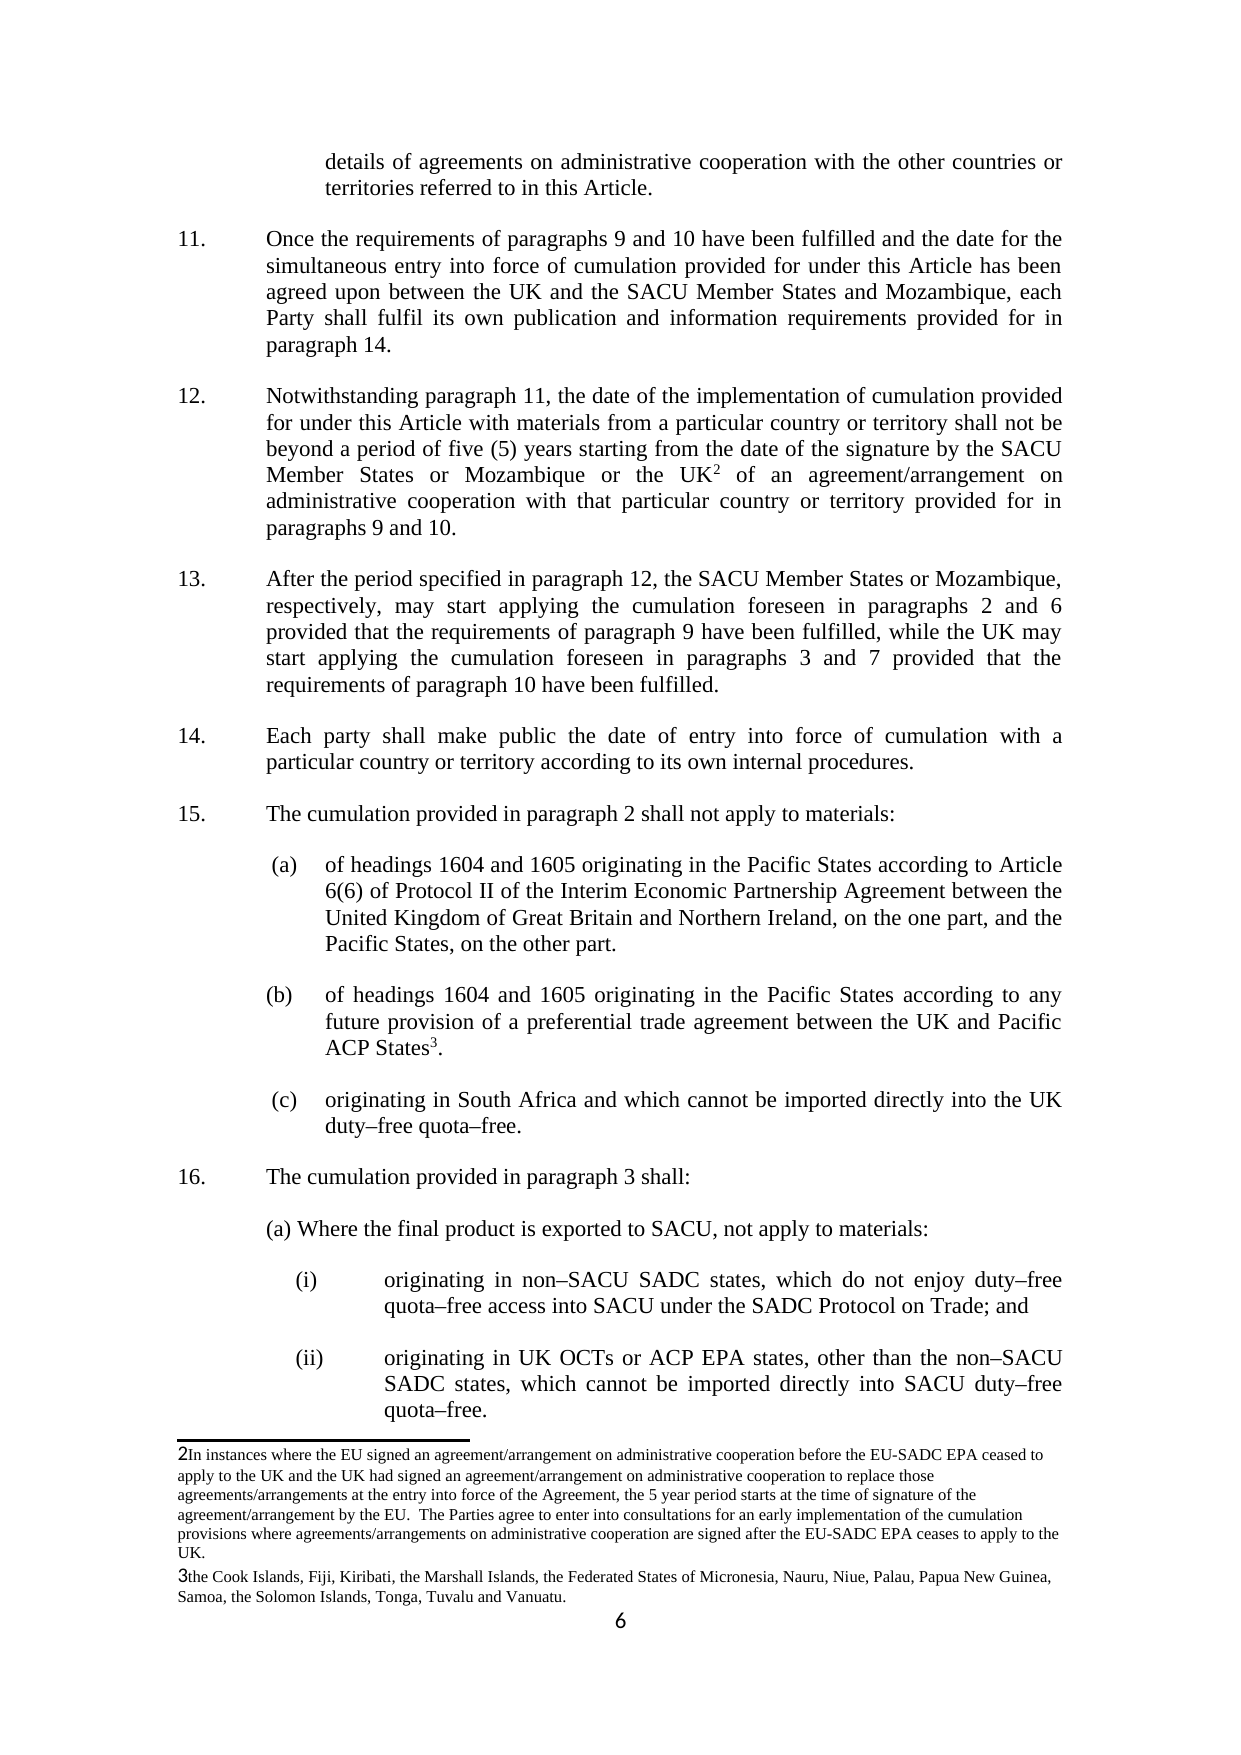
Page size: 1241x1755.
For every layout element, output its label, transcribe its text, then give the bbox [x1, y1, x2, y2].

text In instances where the EU signed an agreement/arrangement on administrative cooperation before the EU-SADC EPA ceased to apply to the UK and the UK had signed an agreement/arrangement on administrative cooperation to replace those agreements/arrangements at the entry into force of the Agreement, the 5 year period starts at the time of signature of the agreement/arrangement by the EU. The Parties agree to enter into consultations for an early implementation of the cumulation provisions where agreements/arrangements on administrative cooperation are signed after the EU-SADC EPA ceases to apply to the UK. [177, 1441, 1063, 1562]
text (a) of headings 1604 and 1605 originating in the Pacific States according to Article 6(6) of Protocol II of the Interim Economic Partnership Agreement between the United Kingdom of Great Britain and Northern Ireland, on the one part, and the Pacific States, on the other part. [266, 851, 1063, 957]
text 16. The cumulation provided in paragraph 3 shall: [177, 1163, 1063, 1190]
text the Cook Islands, Fiji, Kiribati, the Marshall Islands, the Federated States of Micronesia, Nauru, Niue, Palau, Papua New Guinea, Samoa, the Solomon Islands, Tonga, Tuvalu and Vanuatu. [177, 1562, 1063, 1606]
text 14. Each party shall make public the date of entry into force of cumulation with a particular country or territory according to its own internal procedures. [177, 722, 1063, 775]
text details of agreements on administrative cooperation with the other countries or territories referred to in this Article. [266, 148, 1063, 200]
text (a) Where the final product is exported to SACU, not apply to materials: [266, 1215, 1063, 1241]
text 15. The cumulation provided in paragraph 2 shall not apply to materials: [177, 800, 1063, 826]
text 12. Notwithstanding paragraph 11, the date of the implementation of cumulation provided for under this Article with materials from a particular country or territory shall not be beyond a period of five (5) years starting from the date of the signature by the SACU Member States or Mozambique or the UK of an agreement/arrangement on administrative cooperation with that particular country or territory provided for in paragraphs 9 and 10. [177, 382, 1063, 540]
text (c) originating in South Africa and which cannot be imported directly into the UK duty–free quota–free. [266, 1086, 1063, 1138]
text (b) of headings 1604 and 1605 originating in the Pacific States according to any future provision of a preferential trade agreement between the UK and Pacific ACP States. [266, 982, 1063, 1061]
text (i) originating in non–SACU SADC states, which do not enjoy duty–free quota–free access into SACU under the SADC Protocol on Trade; and [295, 1266, 1063, 1319]
text (ii) originating in UK OCTs or ACP EPA states, other than the non–SACU SADC states, which cannot be imported directly into SACU duty–free quota–free. [295, 1344, 1063, 1423]
text 13. After the period specified in paragraph 12, the SACU Member States or Mozambique, respectively, may start applying the cumulation foreseen in paragraphs 2 and 6 provided that the requirements of paragraph 9 have been fulfilled, while the UK may start applying the cumulation foreseen in paragraphs 3 and 7 provided that the requirements of paragraph 10 have been fulfilled. [177, 565, 1063, 697]
text 11. Once the requirements of paragraphs 9 and 10 have been fulfilled and the date for the simultaneous entry into force of cumulation provided for under this Article has been agreed upon between the UK and the SACU Member States and Mozambique, each Party shall fulfil its own publication and information requirements provided for in paragraph 14. [177, 225, 1063, 357]
